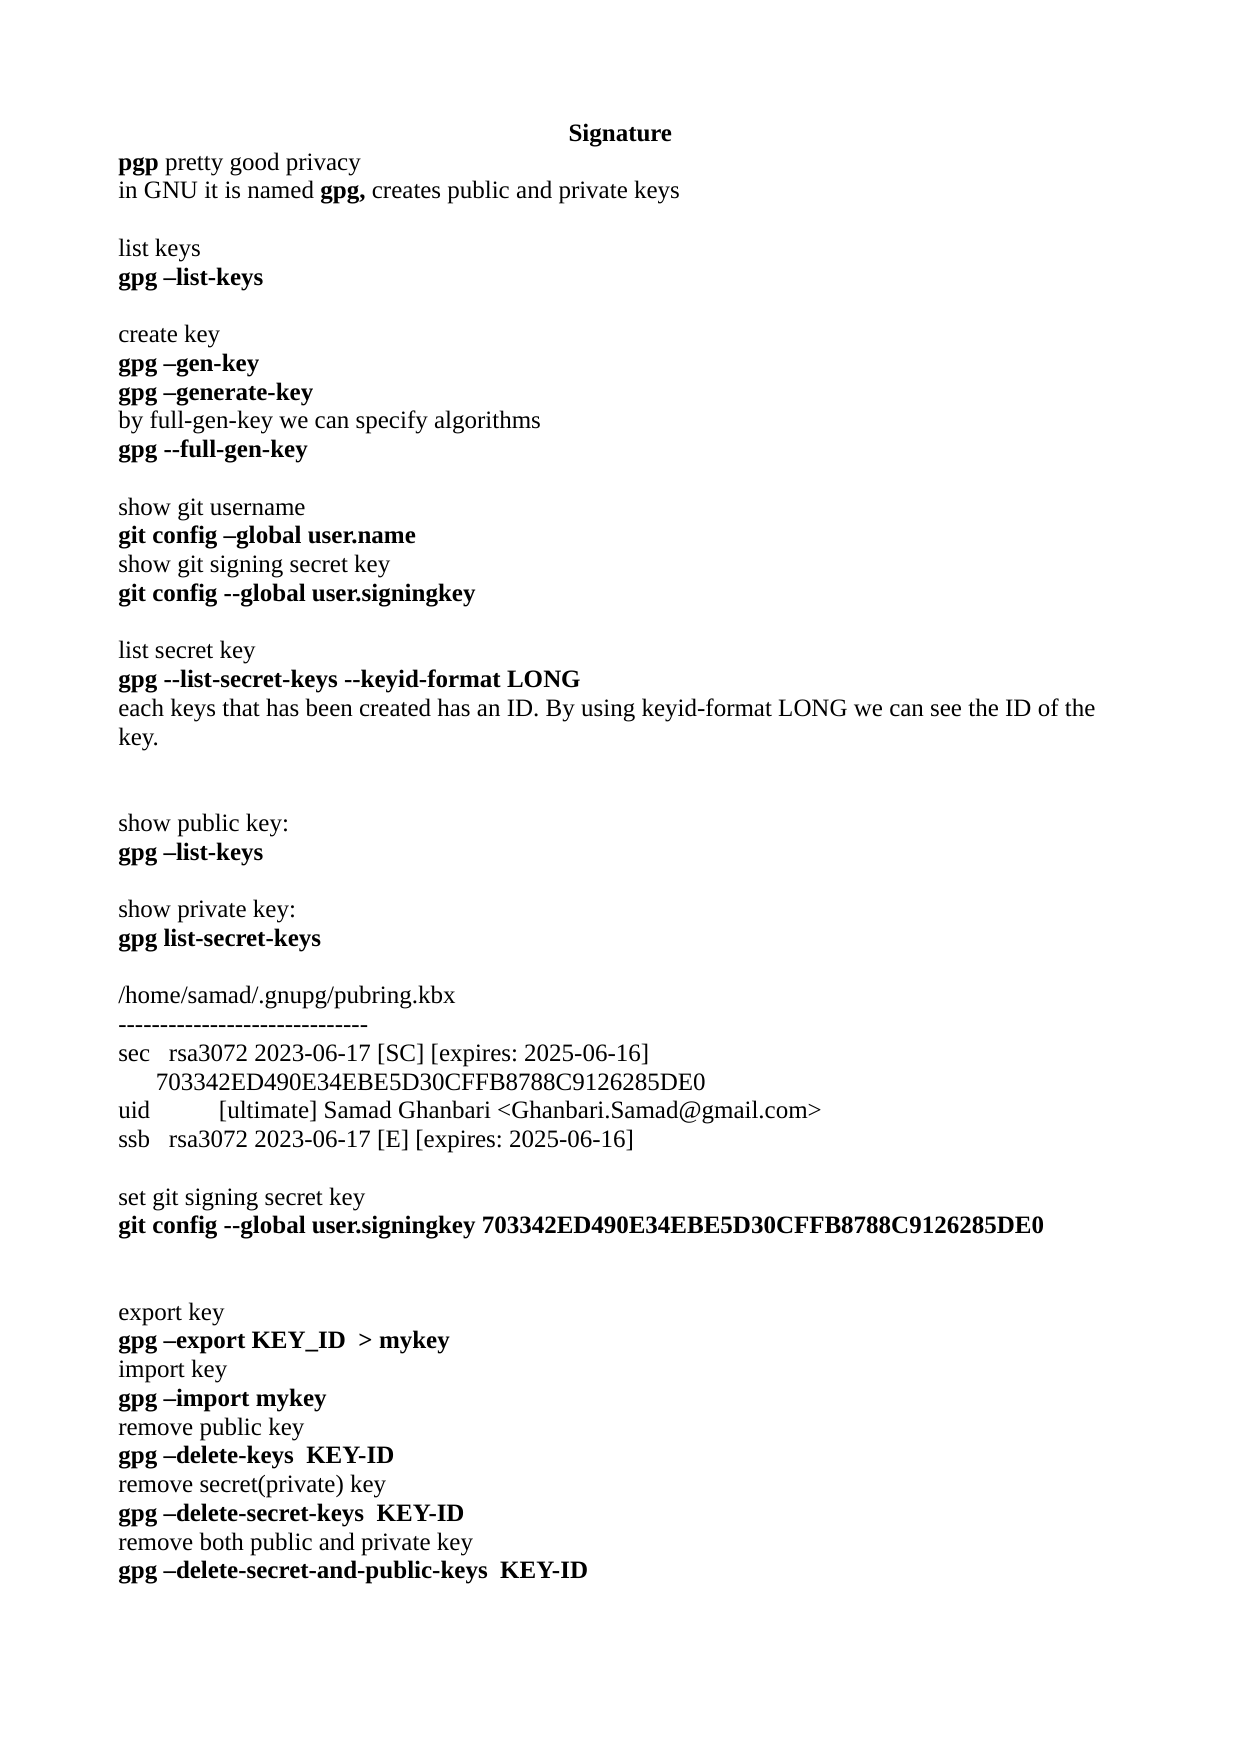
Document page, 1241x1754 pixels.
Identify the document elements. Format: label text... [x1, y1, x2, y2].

text git config --global user.signingkey 703342ED490E34EBE5D30CFFB8788C9126285DE0 [118, 1211, 1122, 1239]
text gpg --list-secret-keys --keyid-format LONG [118, 664, 1122, 693]
text show git username [118, 492, 1122, 521]
text gpg –delete-keys KEY-ID [118, 1441, 1122, 1469]
text in GNU it is named gpg, creates public and private keys [118, 176, 1122, 204]
text list secret key [118, 636, 1122, 664]
text gpg –list-keys [118, 837, 1122, 866]
text show git signing secret key [118, 549, 1122, 578]
text gpg –list-keys [118, 262, 1122, 291]
text /home/samad/.gnupg/pubring.kbx [118, 981, 1122, 1009]
text gpg list-secret-keys [118, 923, 1122, 952]
text list keys [118, 233, 1122, 262]
text import key [118, 1354, 1122, 1383]
text create key [118, 319, 1122, 348]
text gpg –export KEY_ID > mykey [118, 1326, 1122, 1354]
text gpg --full-gen-key [118, 434, 1122, 463]
text pgp pretty good privacy [118, 147, 1122, 176]
text gpg –delete-secret-and-public-keys KEY-ID [118, 1556, 1122, 1584]
text gpg –delete-secret-keys KEY-ID [118, 1498, 1122, 1527]
text remove secret(private) key [118, 1469, 1122, 1498]
text Signature [118, 118, 1122, 147]
text export key [118, 1297, 1122, 1326]
text remove both public and private key [118, 1527, 1122, 1556]
text by full-gen-key we can specify algorithms [118, 406, 1122, 434]
text show public key: [118, 808, 1122, 837]
text set git signing secret key [118, 1182, 1122, 1211]
text git config --global user.signingkey [118, 578, 1122, 607]
text gpg –import mykey [118, 1383, 1122, 1412]
text ------------------------------ [118, 1009, 1122, 1038]
text gpg –gen-key [118, 348, 1122, 377]
text git config –global user.name [118, 521, 1122, 549]
text each keys that has been created has an ID. By using keyid-format LONG we can see the ID of the key. [118, 693, 1122, 751]
text 703342ED490E34EBE5D30CFFB8788C9126285DE0 [118, 1067, 1122, 1096]
text sec rsa3072 2023-06-17 [SC] [expires: 2025-06-16] [118, 1038, 1122, 1067]
text show private key: [118, 894, 1122, 923]
text remove public key [118, 1412, 1122, 1441]
text ssb rsa3072 2023-06-17 [E] [expires: 2025-06-16] [118, 1124, 1122, 1153]
text uid [ultimate] Samad Ghanbari <Ghanbari.Samad@gmail.com> [118, 1096, 1122, 1124]
text gpg –generate-key [118, 377, 1122, 406]
